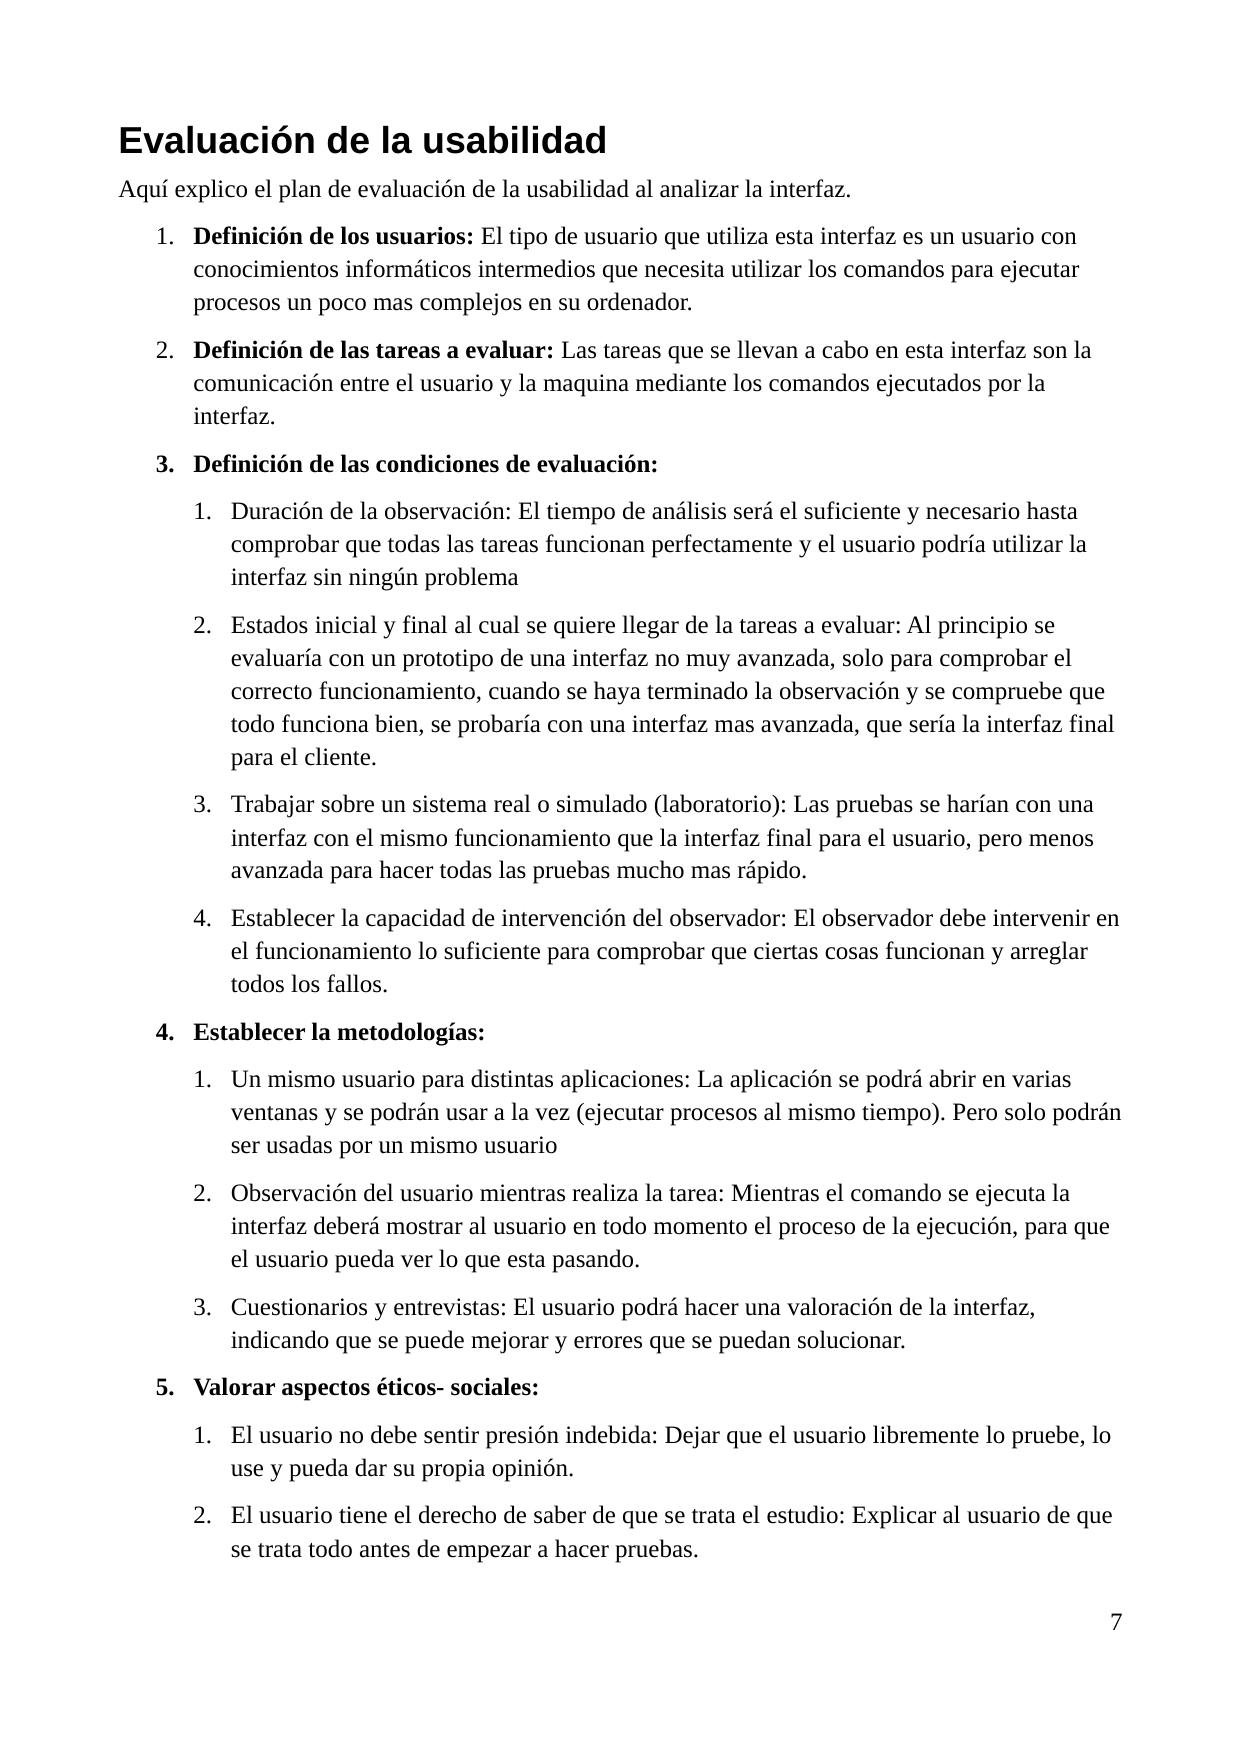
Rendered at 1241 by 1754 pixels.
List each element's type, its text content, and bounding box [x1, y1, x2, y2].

list Trabajar sobre un sistema real o simulado (laboratorio): Las pruebas se harían con una interfaz con el mismo funcionamiento que la interfaz final para el usuario, pero menos avanzada para hacer todas las pruebas mucho mas rápido. [193, 789, 1122, 884]
text Aquí explico el plan de evaluación de la usabilidad al analizar la interfaz. [118, 174, 1122, 202]
list Cuestionarios y entrevistas: El usuario podrá hacer una valoración de la interfaz, indicando que se puede mejorar y errores que se puedan solucionar. [193, 1292, 1122, 1353]
list Observación del usuario mientras realiza la tarea: Mientras el comando se ejecuta la interfaz deberá mostrar al usuario en todo momento el proceso de la ejecución, para que el usuario pueda ver lo que esta pasando. [193, 1178, 1122, 1273]
list Establecer la capacidad de intervención del observador: El observador debe intervenir en el funcionamiento lo suficiente para comprobar que ciertas cosas funcionan y arreglar todos los fallos. [193, 903, 1122, 998]
list El usuario tiene el derecho de saber de que se trata el estudio: Explicar al usuario de que se trata todo antes de empezar a hacer pruebas. [193, 1501, 1122, 1562]
list Definición de las tareas a evaluar: Las tareas que se llevan a cabo en esta interfaz son la comunicación entre el usuario y la maquina mediante los comandos ejecutados por la interfaz. [156, 335, 1122, 430]
list Duración de la observación: El tiempo de análisis será el suficiente y necesario hasta comprobar que todas las tareas funcionan perfectamente y el usuario podría utilizar la interfaz sin ningún problema [193, 496, 1122, 591]
list Definición de los usuarios: El tipo de usuario que utiliza esta interfaz es un usuario con conocimientos informáticos intermedios que necesita utilizar los comandos para ejecutar procesos un poco mas complejos en su ordenador. [156, 221, 1122, 316]
subtitle Evaluación de la usabilidad [118, 118, 1122, 161]
list Establecer la metodologías: [156, 1017, 1122, 1046]
list Definición de las condiciones de evaluación: [156, 449, 1122, 477]
list Estados inicial y final al cual se quiere llegar de la tareas a evaluar: Al principio se evaluaría con un prototipo de una interfaz no muy avanzada, solo para comprobar el correcto funcionamiento, cuando se haya terminado la observación y se compruebe que todo funciona bien, se probaría con una interfaz mas avanzada, que sería la interfaz final para el cliente. [193, 610, 1122, 771]
list El usuario no debe sentir presión indebida: Dejar que el usuario libremente lo pruebe, lo use y pueda dar su propia opinión. [193, 1420, 1122, 1482]
list Valorar aspectos éticos- sociales: [156, 1372, 1122, 1401]
list Un mismo usuario para distintas aplicaciones: La aplicación se podrá abrir en varias ventanas y se podrán usar a la vez (ejecutar procesos al mismo tiempo). Pero solo podrán ser usadas por un mismo usuario [193, 1064, 1122, 1159]
